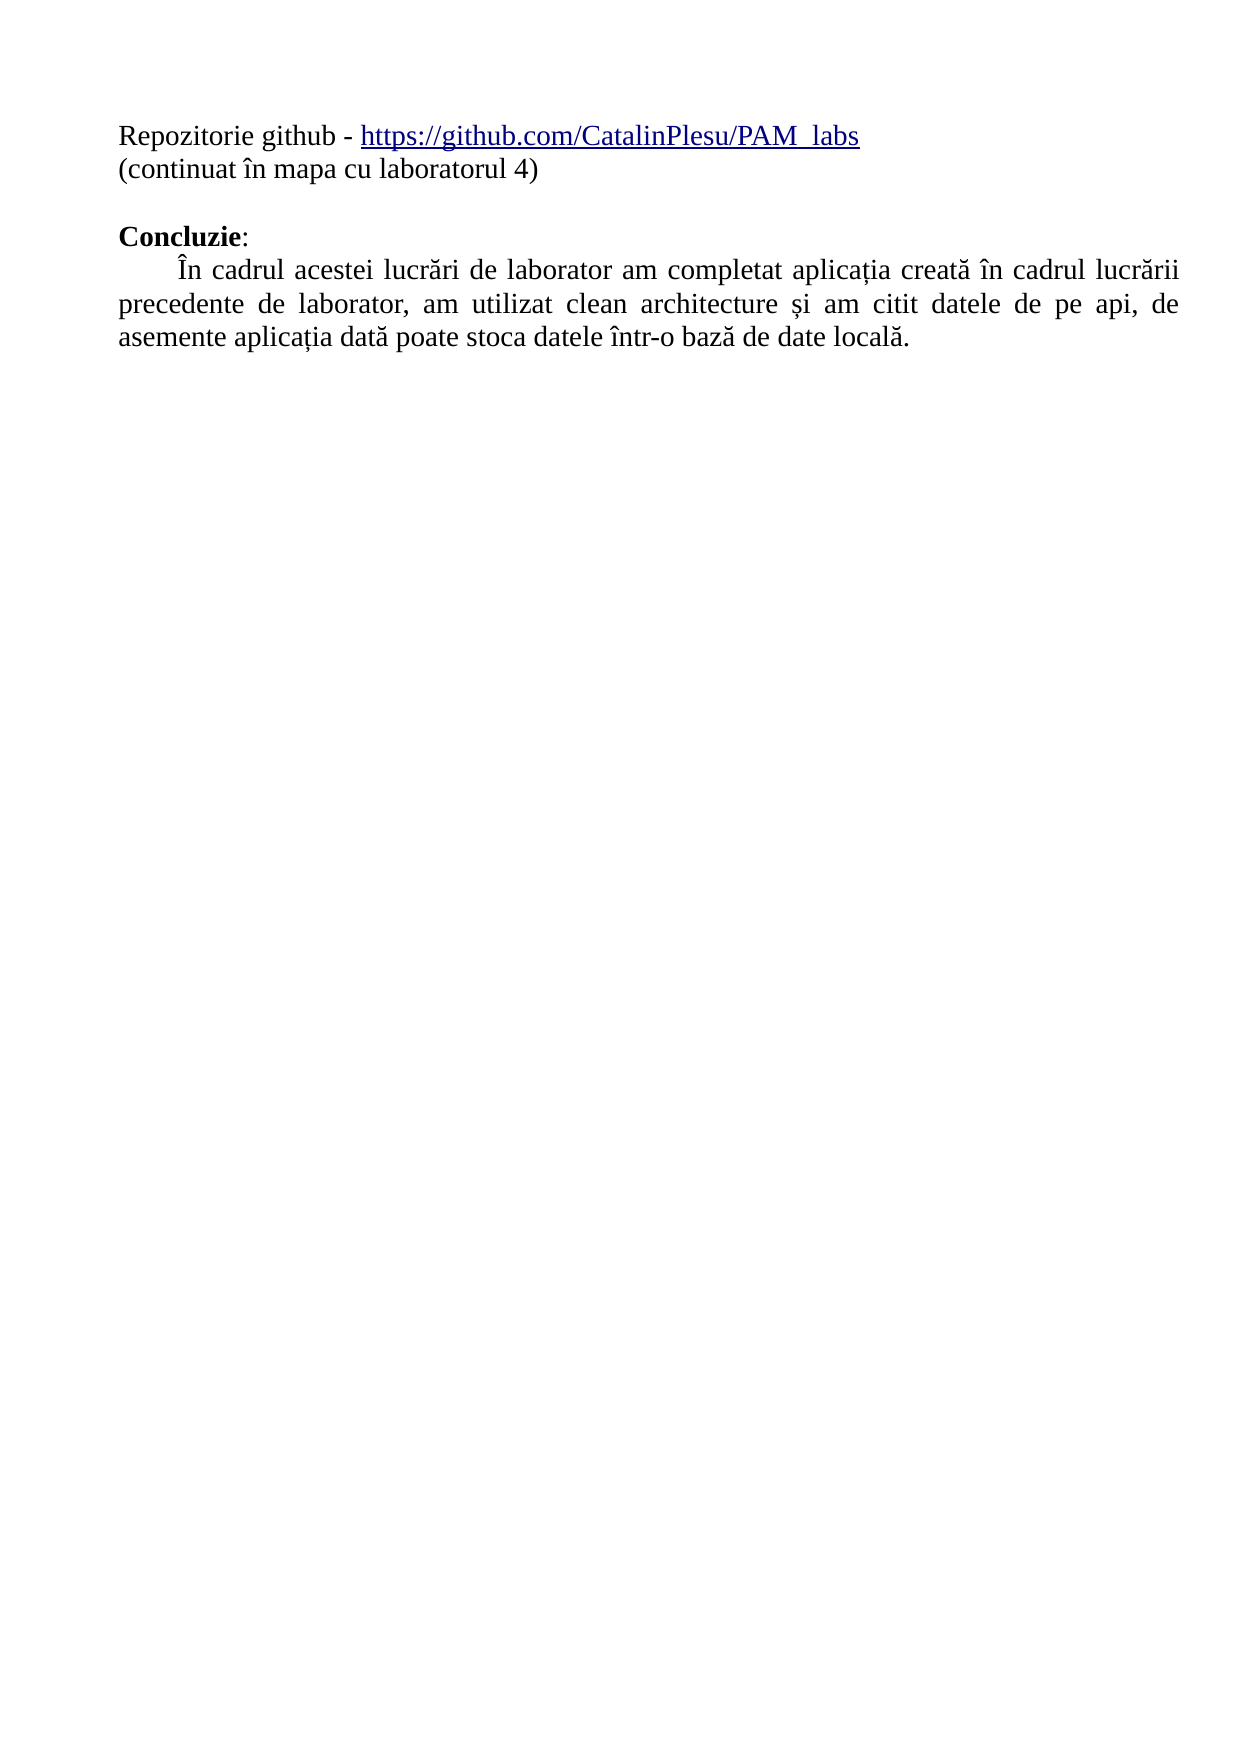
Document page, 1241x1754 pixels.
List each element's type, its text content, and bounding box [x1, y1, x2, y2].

text Concluzie: [118, 219, 1181, 252]
text Repozitorie github - https://github.com/CatalinPlesu/PAM_labs [118, 118, 1181, 152]
text În cadrul acestei lucrări de laborator am completat aplicația creată în cadrul lucrării precedente de laborator, am utilizat clean architecture și am citit datele de pe api, de asemente aplicația dată poate stoca datele într-o bază de date locală. [118, 252, 1181, 353]
text (continuat în mapa cu laboratorul 4) [118, 152, 1181, 185]
